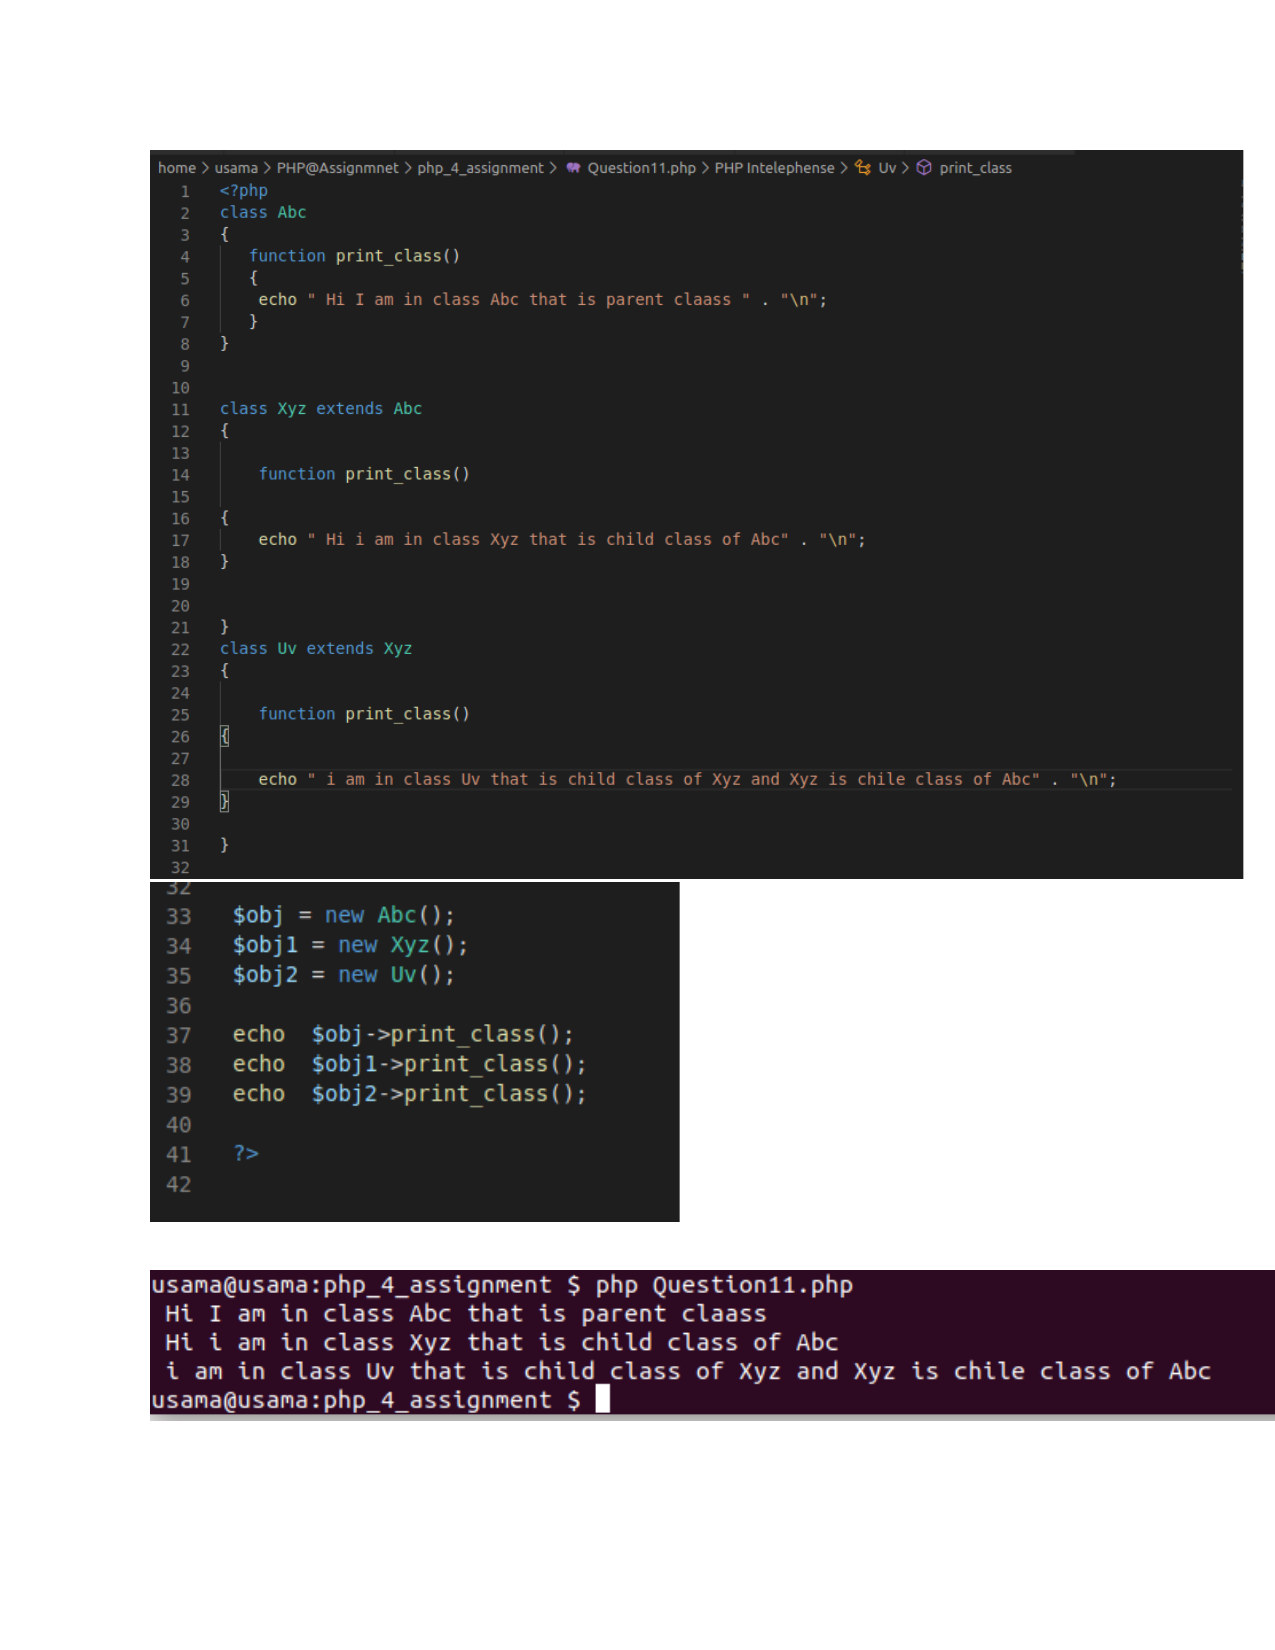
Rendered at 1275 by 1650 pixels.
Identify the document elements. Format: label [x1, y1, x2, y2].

picture [150, 882, 680, 1222]
picture [150, 150, 1244, 879]
picture [150, 1270, 1275, 1421]
